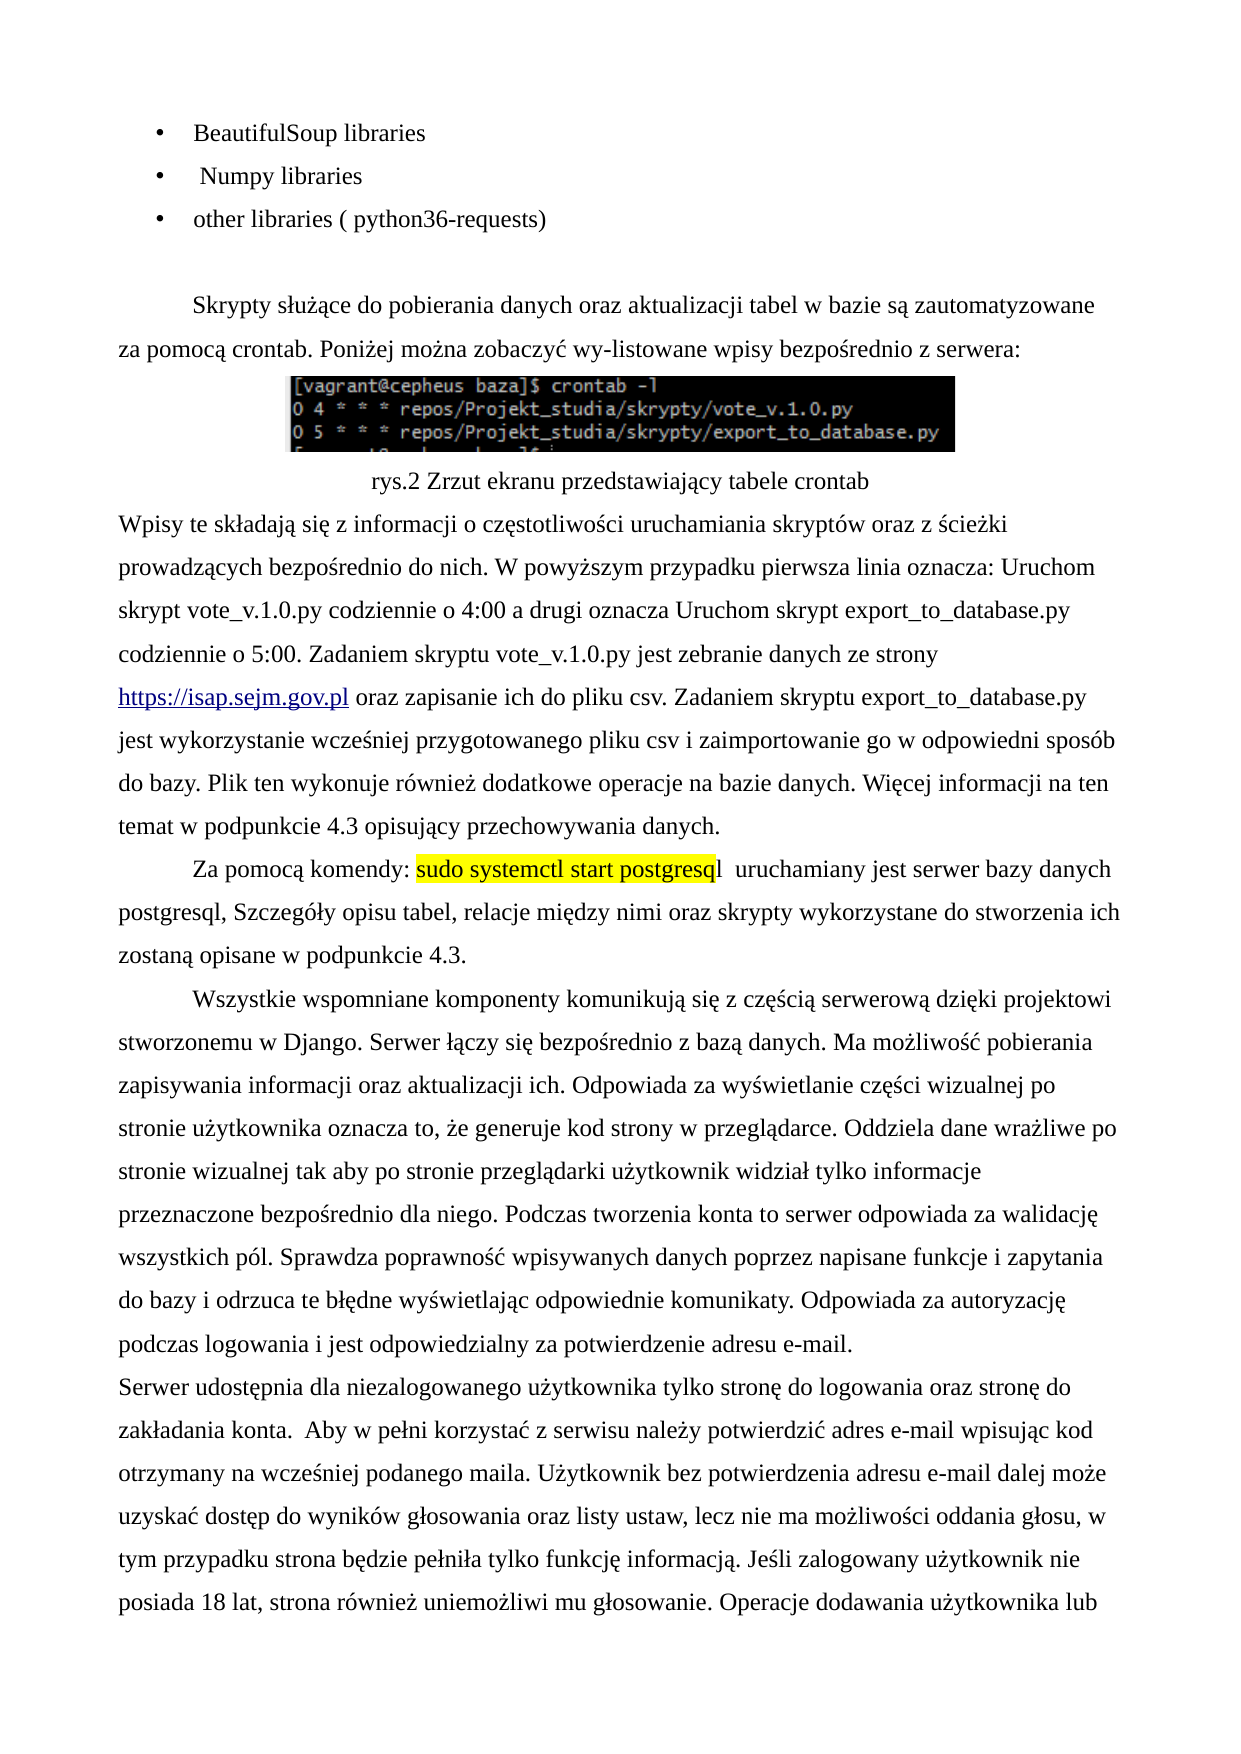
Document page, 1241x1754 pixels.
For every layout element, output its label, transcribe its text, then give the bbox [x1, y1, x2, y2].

text rys.2 Zrzut ekranu przedstawiający tabele crontab [118, 377, 1122, 495]
list Numpy libraries [156, 161, 1122, 190]
text Skrypty służące do pobierania danych oraz aktualizacji tabel w bazie są zautomatyzowane za pomocą crontab. Poniżej można zobaczyć wy-listowane wpisy bezpośrednio z serwera: [118, 291, 1122, 362]
list BeautifulSoup libraries [156, 118, 1122, 147]
text Serwer udostępnia dla niezalogowanego użytkownika tylko stronę do logowania oraz stronę do zakładania konta. Aby w pełni korzystać z serwisu należy potwierdzić adres e-mail wpisując kod otrzymany na wcześniej podanego maila. Użytkownik bez potwierdzenia adresu e-mail dalej może uzyskać dostęp do wyników głosowania oraz listy ustaw, lecz nie ma możliwości oddania głosu, w tym przypadku strona będzie pełniła tylko funkcję informacją. Jeśli zalogowany użytkownik nie posiada 18 lat, strona również uniemożliwi mu głosowanie. Operacje dodawania użytkownika lub [118, 1372, 1122, 1616]
list other libraries ( python36-requests) [156, 204, 1122, 233]
text Za pomocą komendy: sudo systemctl start postgresql uruchamiany jest serwer bazy danych postgresql, Szczegóły opisu tabel, relacje między nimi oraz skrypty wykorzystane do stworzenia ich zostaną opisane w podpunkcie 4.3. [118, 854, 1122, 969]
text Wszystkie wspomniane komponenty komunikują się z częścią serwerową dzięki projektowi stworzonemu w Django. Serwer łączy się bezpośrednio z bazą danych. Ma możliwość pobierania zapisywania informacji oraz aktualizacji ich. Odpowiada za wyświetlanie części wizualnej po stronie użytkownika oznacza to, że generuje kod strony w przeglądarce. Oddziela dane wrażliwe po stronie wizualnej tak aby po stronie przeglądarki użytkownik widział tylko informacje przeznaczone bezpośrednio dla niego. Podczas tworzenia konta to serwer odpowiada za walidację wszystkich pól. Sprawdza poprawność wpisywanych danych poprzez napisane funkcje i zapytania do bazy i odrzuca te błędne wyświetlając odpowiednie komunikaty. Odpowiada za autoryzację podczas logowania i jest odpowiedzialny za potwierdzenie adresu e-mail. [118, 984, 1122, 1357]
picture [285, 376, 956, 452]
text Wpisy te składają się z informacji o częstotliwości uruchamiania skryptów oraz z ścieżki prowadzących bezpośrednio do nich. W powyższym przypadku pierwsza linia oznacza: Uruchom skrypt vote_v.1.0.py codziennie o 4:00 a drugi oznacza Uruchom skrypt export_to_database.py codziennie o 5:00. Zadaniem skryptu vote_v.1.0.py jest zebranie danych ze strony https://isap.sejm.gov.pl oraz zapisanie ich do pliku csv. Zadaniem skryptu export_to_database.py jest wykorzystanie wcześniej przygotowanego pliku csv i zaimportowanie go w odpowiedni sposób do bazy. Plik ten wykonuje również dodatkowe operacje na bazie danych. Więcej informacji na ten temat w podpunkcie 4.3 opisujący przechowywania danych. [118, 509, 1122, 840]
